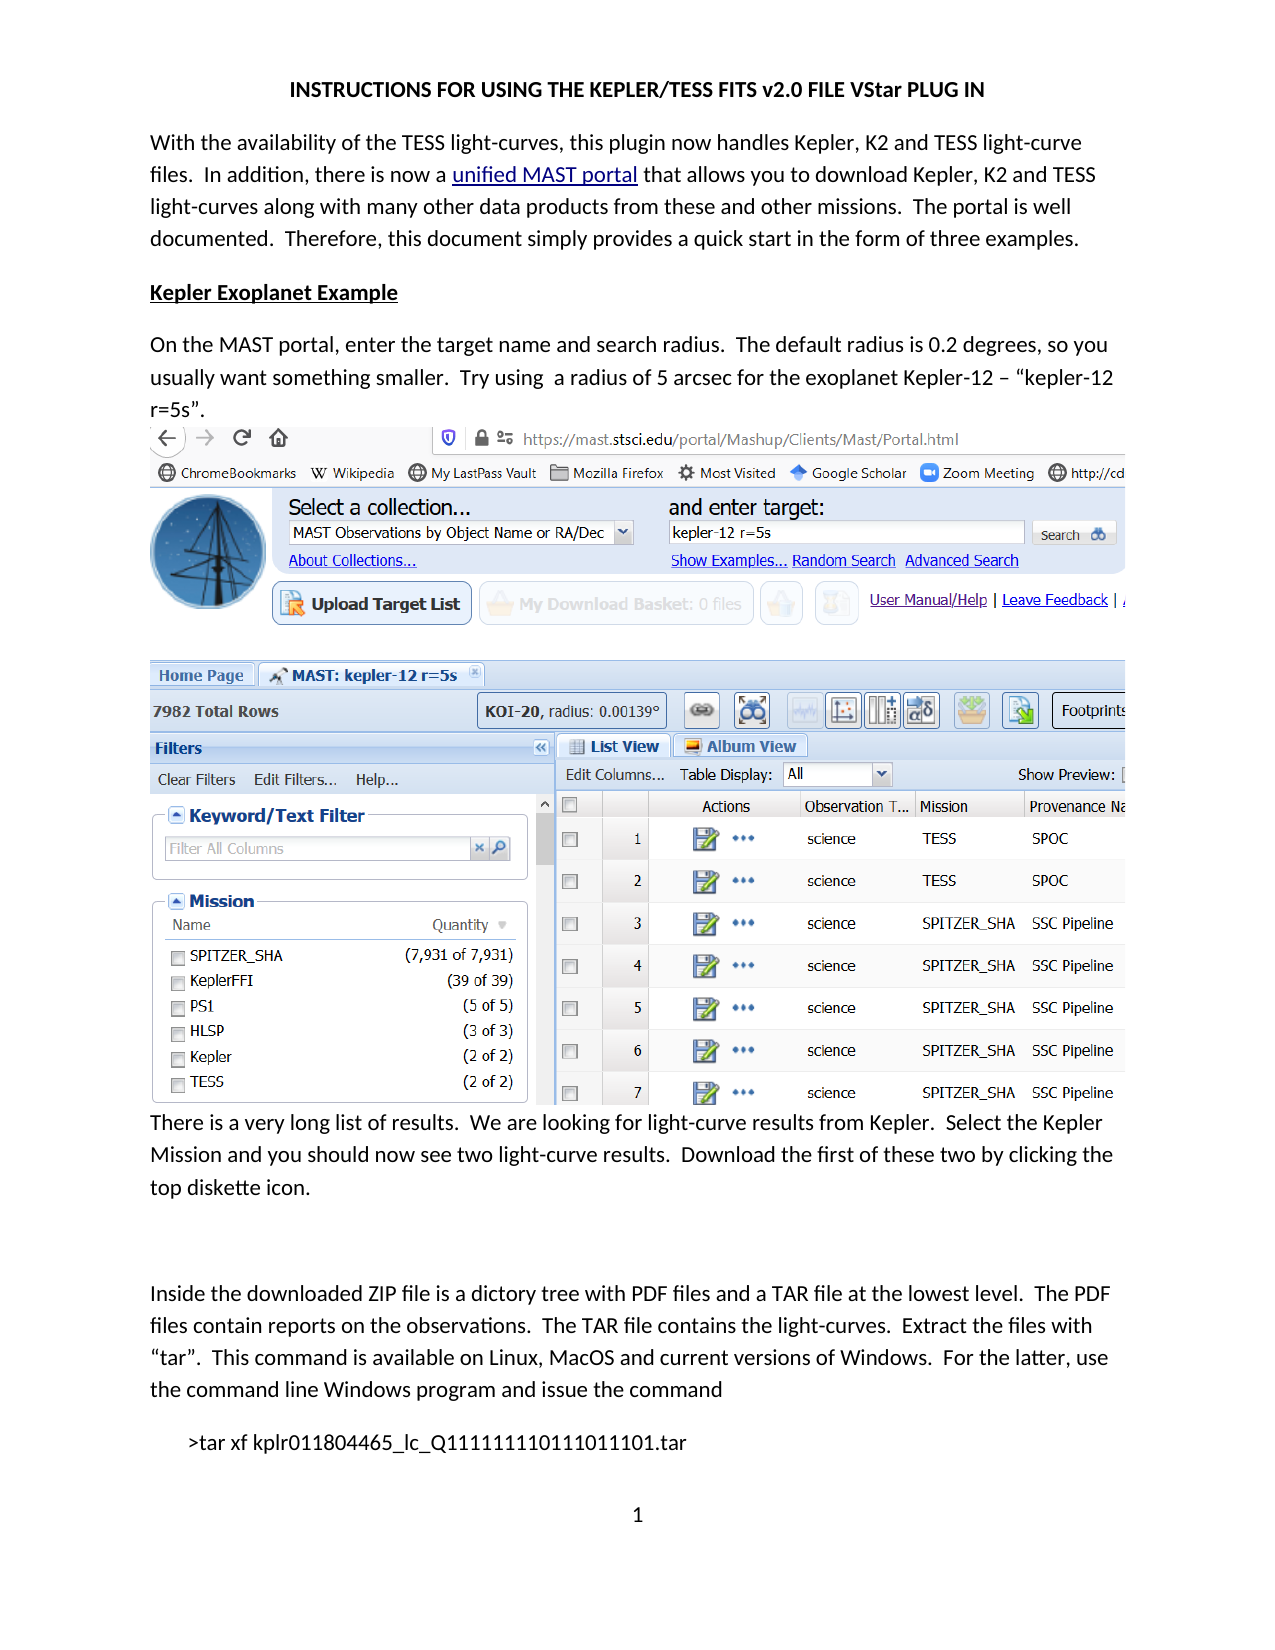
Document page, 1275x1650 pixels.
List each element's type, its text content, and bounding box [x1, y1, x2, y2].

text INSTRUCTIONS FOR USING THE KEPLER/TESS FITS v2.0 FILE VStar PLUG IN [150, 75, 1125, 103]
text On the MAST portal, enter the target name and search radius. The default radius is 0.2 degrees, so you usually want something smaller. Try using a radius of 5 arcsec for the exoplanet Kepler-12 – “kepler-12 r=5s”. [150, 331, 1125, 427]
list >tar xf kplr011804465_lc_Q111111110111011101.tar [150, 1428, 1125, 1456]
text With the availability of the TESS light-curves, this plugin now handles Kepler, K2 and TESS light-curve files. In addition, there is now a unified MAST portal that allows you to download Kepler, K2 and TESS light-curves along with many other data products from these and other missions. The portal is well documented. Therefore, this document simply provides a quick start in the form of three examples. [150, 128, 1125, 253]
text Kepler Exoplanet Example [150, 278, 1125, 306]
list Inside the downloaded ZIP file is a dictory tree with PDF files and a TAR file at the lowest level. The PDF files contain reports on the observations. The TAR file contains the light-curves. Extract the files with “tar”. This command is available on Linux, MacOS and current versions of Windows. For the latter, use the command line Windows program and issue the command [150, 1279, 1125, 1403]
text There is a very long list of results. We are looking for light-curve results from Kepler. Select the Kepler Mission and you should now see two light-curve results. Download the first of these two by clicking the top diskette icon. [150, 1105, 1125, 1201]
